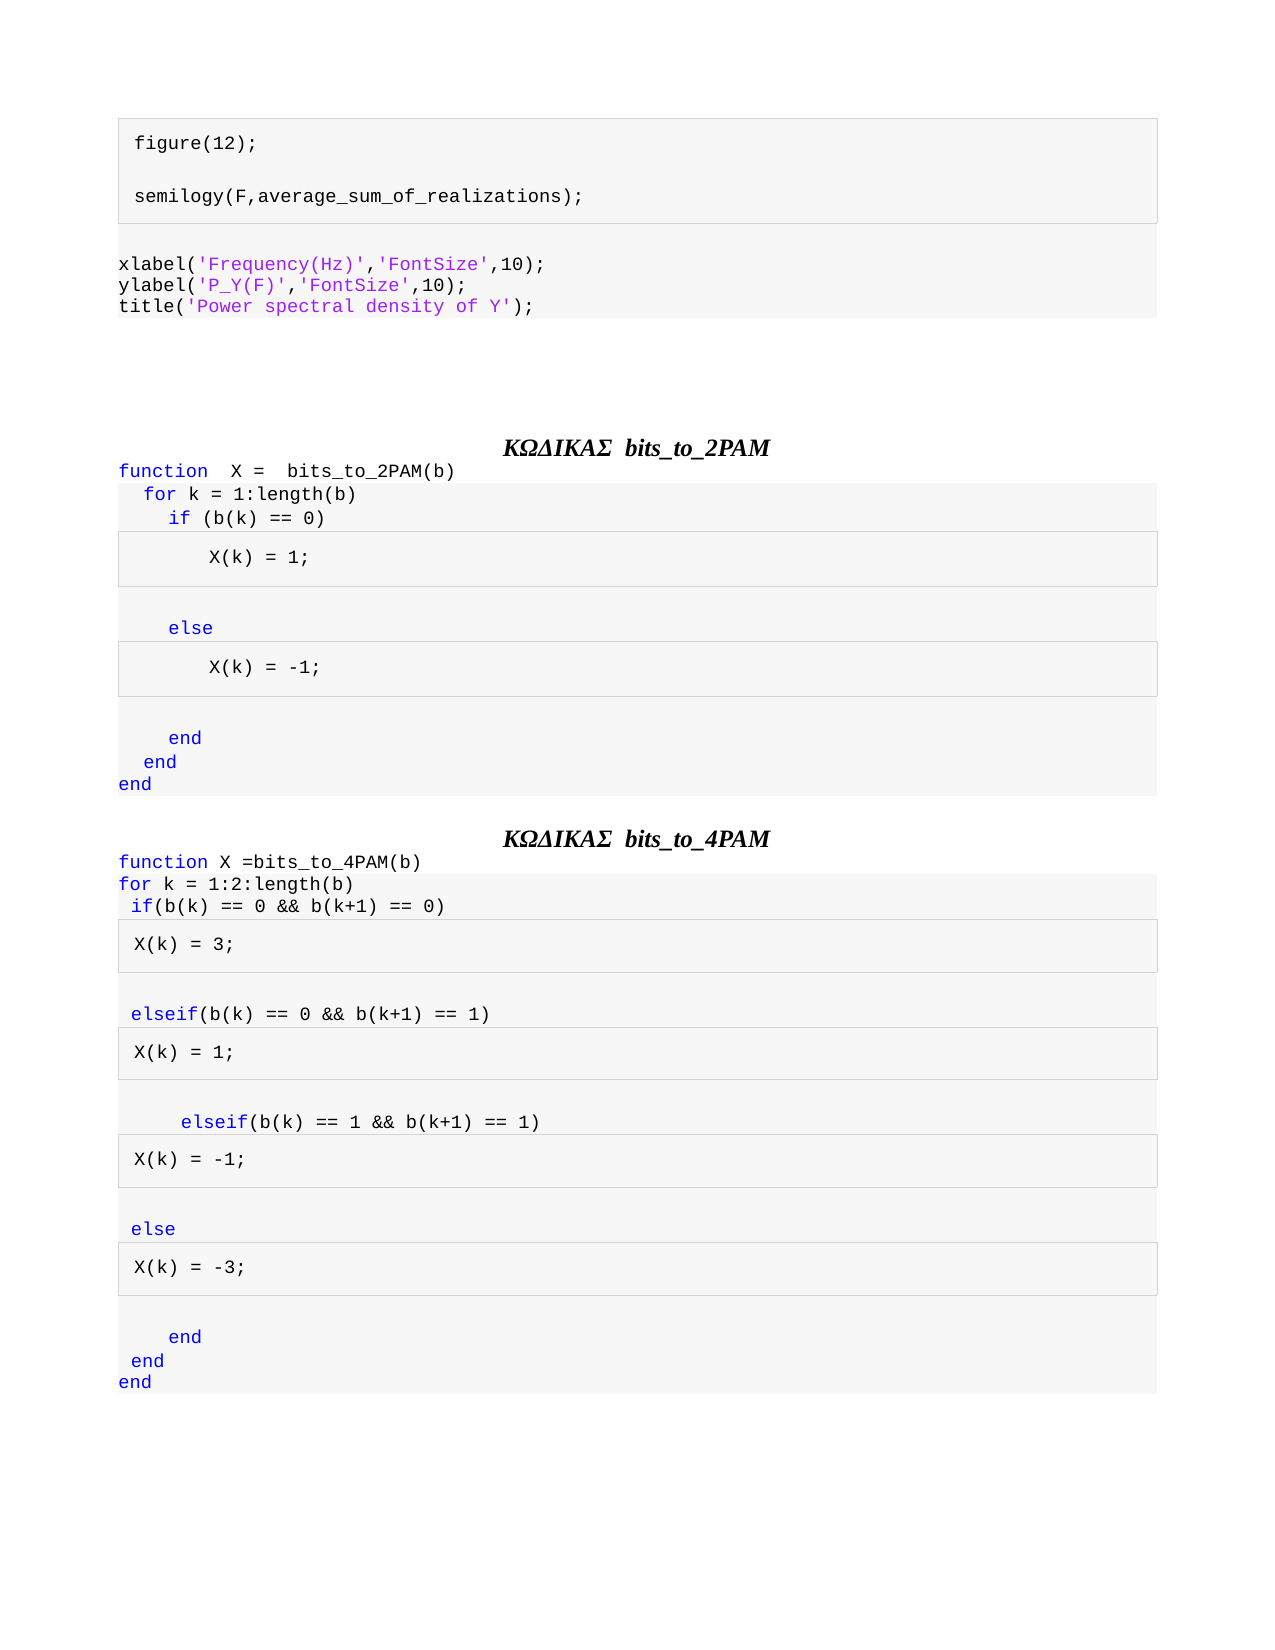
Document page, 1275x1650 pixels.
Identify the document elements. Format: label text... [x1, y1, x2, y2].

text xlabel('Frequency(Hz)','FontSize',10); [118, 254, 1157, 276]
text elseif(b(k) == 0 && b(k+1) == 1) [118, 1003, 1157, 1027]
text end [118, 1373, 1157, 1394]
text elseif(b(k) == 1 && b(k+1) == 1) [118, 1111, 1157, 1134]
text end [118, 751, 1157, 774]
text X(k) = 1; [119, 532, 1157, 586]
text if (b(k) == 0) [118, 507, 1157, 531]
text for k = 1:2:length(b) [118, 874, 1157, 896]
text function X = bits_to_2PAM(b) [118, 462, 1157, 483]
text else [118, 1218, 1157, 1242]
text X(k) = 1; [119, 1028, 1157, 1079]
text ΚΩΔΙΚΑΣ bits_to_4PAM [118, 824, 1157, 853]
text semilogy(F,average_sum_of_realizations); [119, 171, 1157, 223]
text X(k) = -3; [119, 1243, 1157, 1295]
text end [118, 1349, 1157, 1373]
text end [118, 774, 1157, 796]
text figure(12); [119, 119, 1157, 155]
text for k = 1:length(b) [118, 483, 1157, 507]
text ylabel('P_Y(F)','FontSize',10); [118, 276, 1157, 297]
text title('Power spectral density of Y'); [118, 297, 1157, 318]
text X(k) = -1; [119, 642, 1157, 696]
text X(k) = 3; [119, 920, 1157, 972]
text end [118, 727, 1157, 751]
text if(b(k) == 0 && b(k+1) == 0) [118, 896, 1157, 919]
text X(k) = -1; [119, 1135, 1157, 1187]
text end [118, 1326, 1157, 1349]
text else [118, 617, 1157, 641]
text function X =bits_to_4PAM(b) [118, 853, 1157, 874]
text ΚΩΔΙΚΑΣ bits_to_2PAM [118, 433, 1157, 462]
